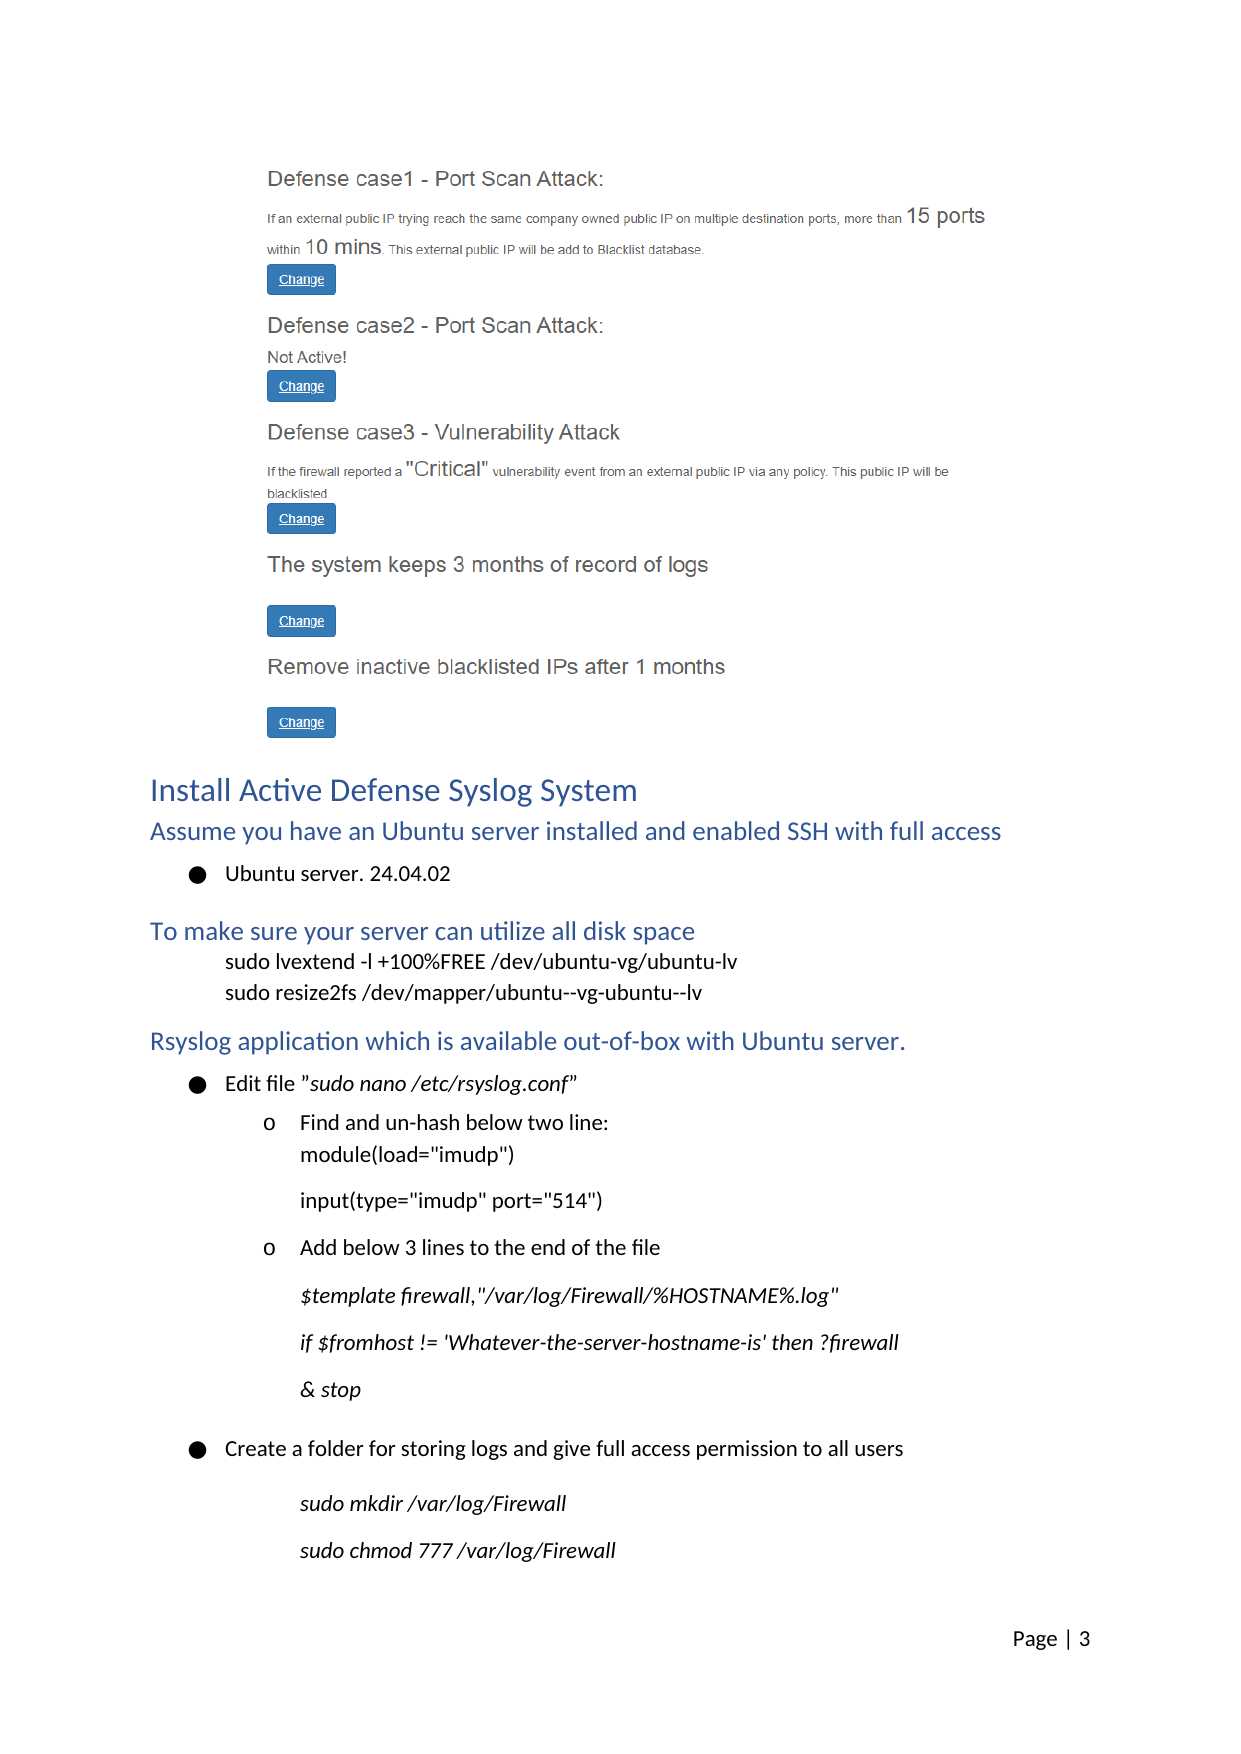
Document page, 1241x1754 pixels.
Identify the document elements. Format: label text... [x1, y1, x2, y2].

list Find and un-hash below two line: module(load="imudp") [262, 1108, 1090, 1168]
picture [253, 150, 987, 742]
subtitle Assume you have an Ubuntu server installed and enabled SSH with full access [150, 814, 1090, 847]
list Ubuntu server. 24.04.02 [187, 847, 1090, 894]
text sudo mkdir /var/log/Firewall [300, 1489, 1090, 1518]
subtitle Rsyslog application which is available out-of-box with Ubuntu server. [150, 1024, 1090, 1058]
list Create a folder for storing logs and give full access permission to all users [187, 1422, 1090, 1469]
text & stop [300, 1375, 1090, 1403]
text if $fromhost != 'Whatever-the-server-hostname-is' then ?firewall [300, 1328, 1090, 1356]
text $template firewall,"/var/log/Firewall/%HOSTNAME%.log" [300, 1282, 1090, 1309]
subtitle Install Active Defense Syslog System [150, 769, 1090, 810]
text sudo chmod 777 /var/log/Firewall [300, 1536, 1090, 1564]
list Add below 3 lines to the end of the file [262, 1233, 1090, 1263]
list Edit file ”sudo nano /etc/rsyslog.conf” [187, 1058, 1090, 1104]
subtitle To make sure your server can utilize all disk space [150, 914, 1090, 947]
text sudo lvextend -l +100%FREE /dev/ubuntu-vg/ubuntu-lv sudo resize2fs /dev/mapper/ubuntu--vg-ubuntu--lv [225, 947, 1090, 1006]
text input(type="imudp" port="514") [300, 1187, 1090, 1214]
